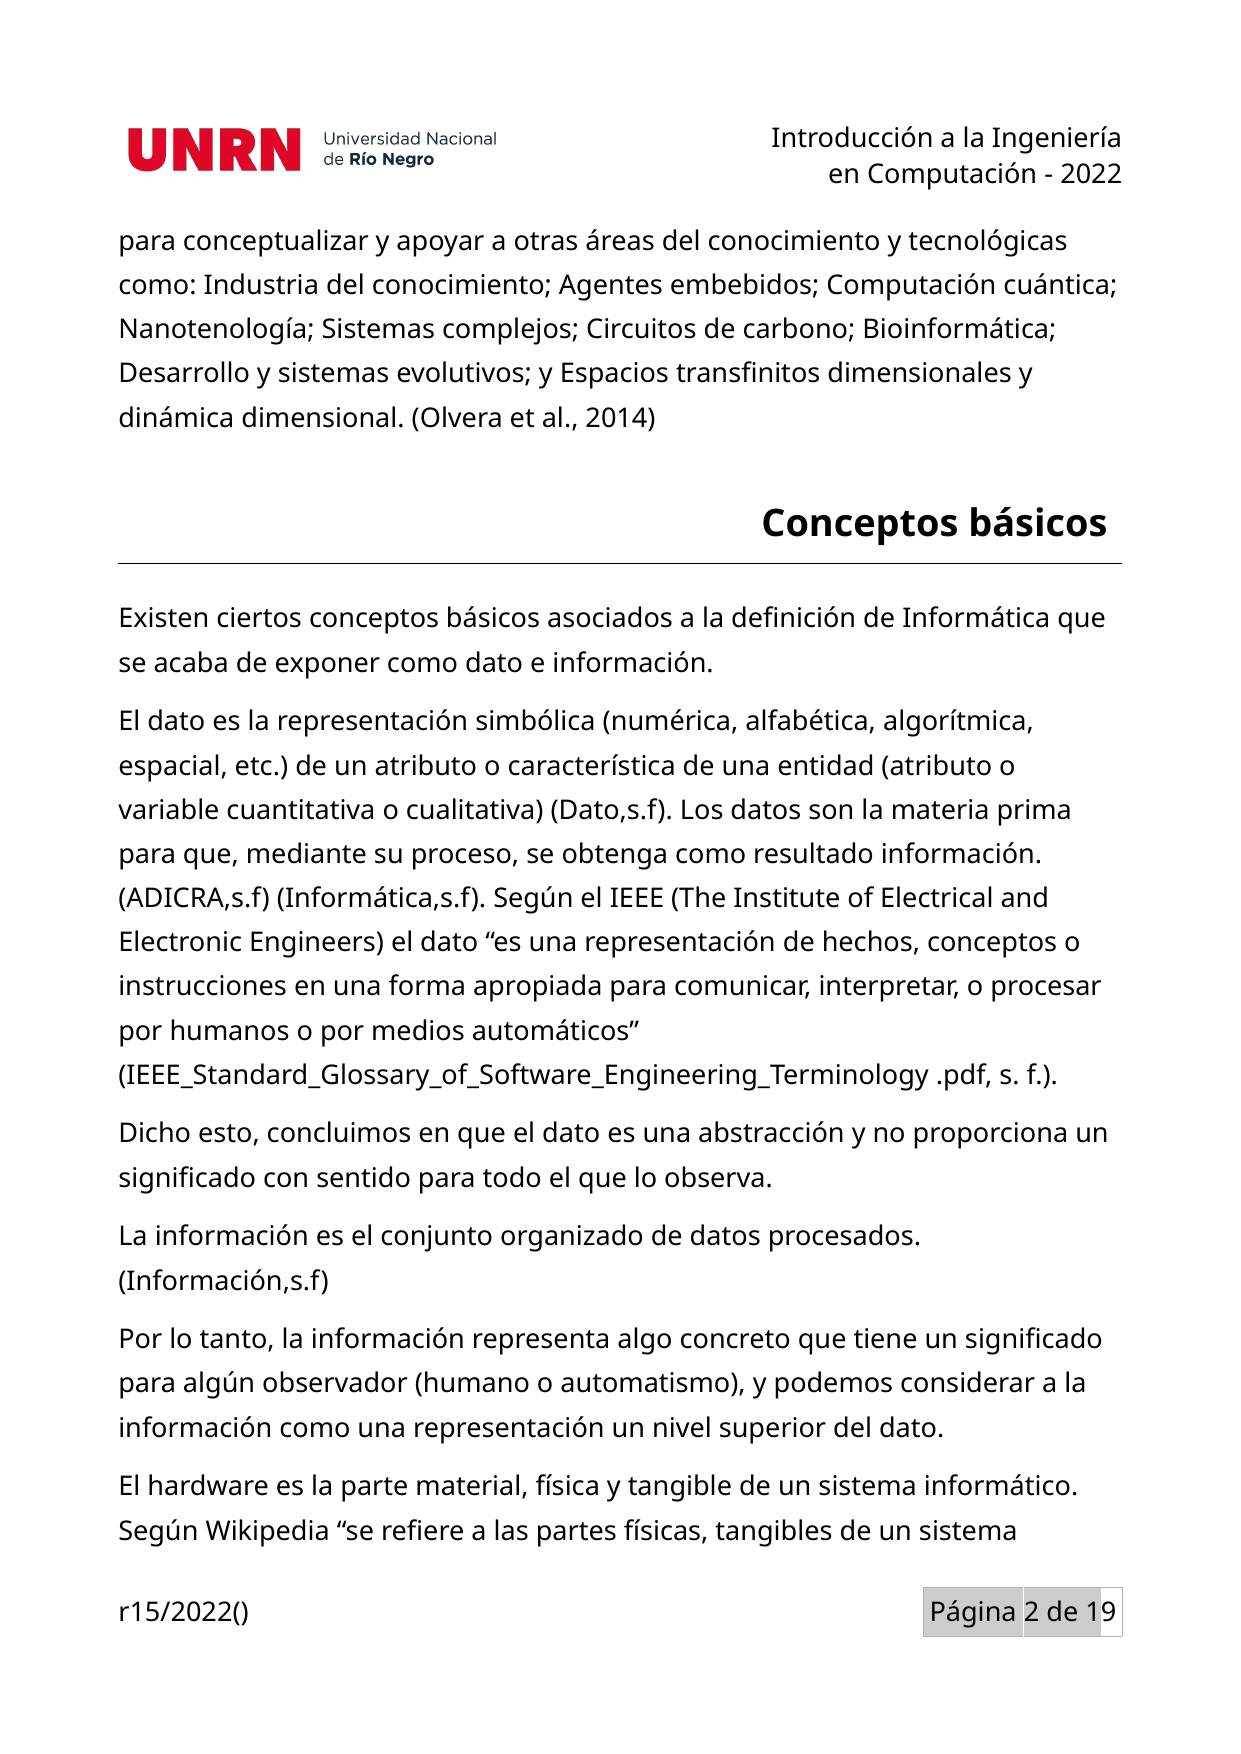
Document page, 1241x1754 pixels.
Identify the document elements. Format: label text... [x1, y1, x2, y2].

text para conceptualizar y apoyar a otras áreas del conocimiento y tecnológicas como: Industria del conocimiento; Agentes embebidos; Computación cuántica; Nanotenología; Sistemas complejos; Circuitos de carbono; Bioinformática; Desarrollo y sistemas evolutivos; y Espacios transfinitos dimensionales y dinámica dimensional. (Olvera et al., 2014) [118, 221, 1122, 435]
subtitle Conceptos básicos [118, 482, 1122, 563]
picture [118, 118, 505, 180]
text La información es el conjunto organizado de datos procesados. (Información,s.f) [118, 1217, 1122, 1298]
text El dato es la representación simbólica (numérica, alfabética, algorítmica, espacial, etc.) de un atributo o característica de una entidad (atributo o variable cuantitativa o cualitativa) (Dato,s.f). Los datos son la materia prima para que, mediante su proceso, se obtenga como resultado información. (ADICRA,s.f) (Informática,s.f). Según el IEEE (The Institute of Electrical and Electronic Engineers) el dato “es una representación de hechos, conceptos o instrucciones en una forma apropiada para comunicar, interpretar, o procesar por humanos o por medios automáticos” (IEEE_Standard_Glossary_of_Software_Engineering_Terminology .pdf, s. f.). [118, 702, 1122, 1092]
text Por lo tanto, la información representa algo concreto que tiene un significado para algún observador (humano o automatismo), y podemos considerar a la información como una representación un nivel superior del dato. [118, 1320, 1122, 1445]
text Dicho esto, concluimos en que el dato es una abstracción y no proporciona un significado con sentido para todo el que lo observa. [118, 1114, 1122, 1195]
text El hardware es la parte material, física y tangible de un sistema informático. Según Wikipedia “se refiere a las partes físicas, tangibles de un sistema [118, 1467, 1122, 1548]
text Existen ciertos conceptos básicos asociados a la definición de Informática que se acaba de exponer como dato e información. [118, 599, 1122, 680]
